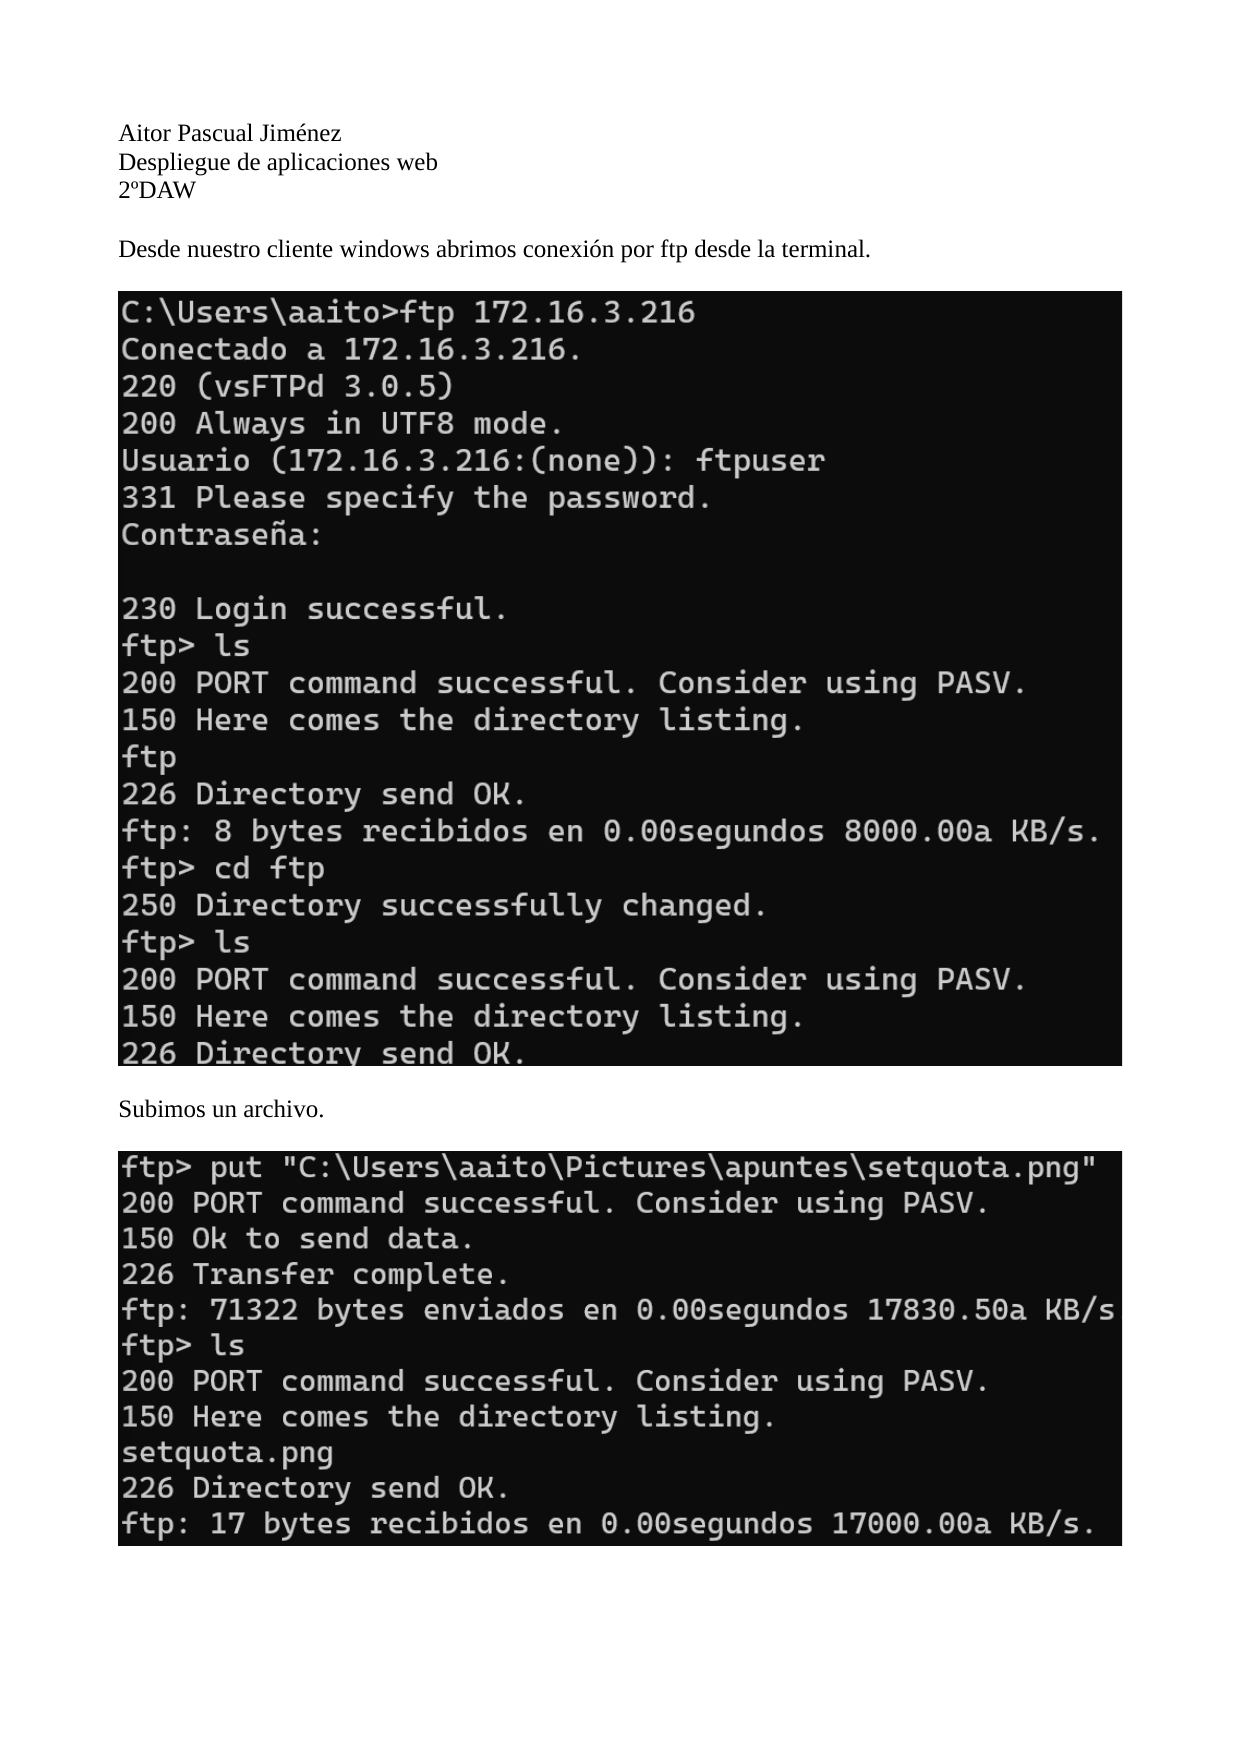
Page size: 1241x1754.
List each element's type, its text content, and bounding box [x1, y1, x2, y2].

picture [118, 1151, 1123, 1546]
text Desde nuestro cliente windows abrimos conexión por ftp desde la terminal. [118, 234, 1122, 263]
picture [118, 291, 1123, 1066]
text Subimos un archivo. [118, 1094, 1122, 1123]
